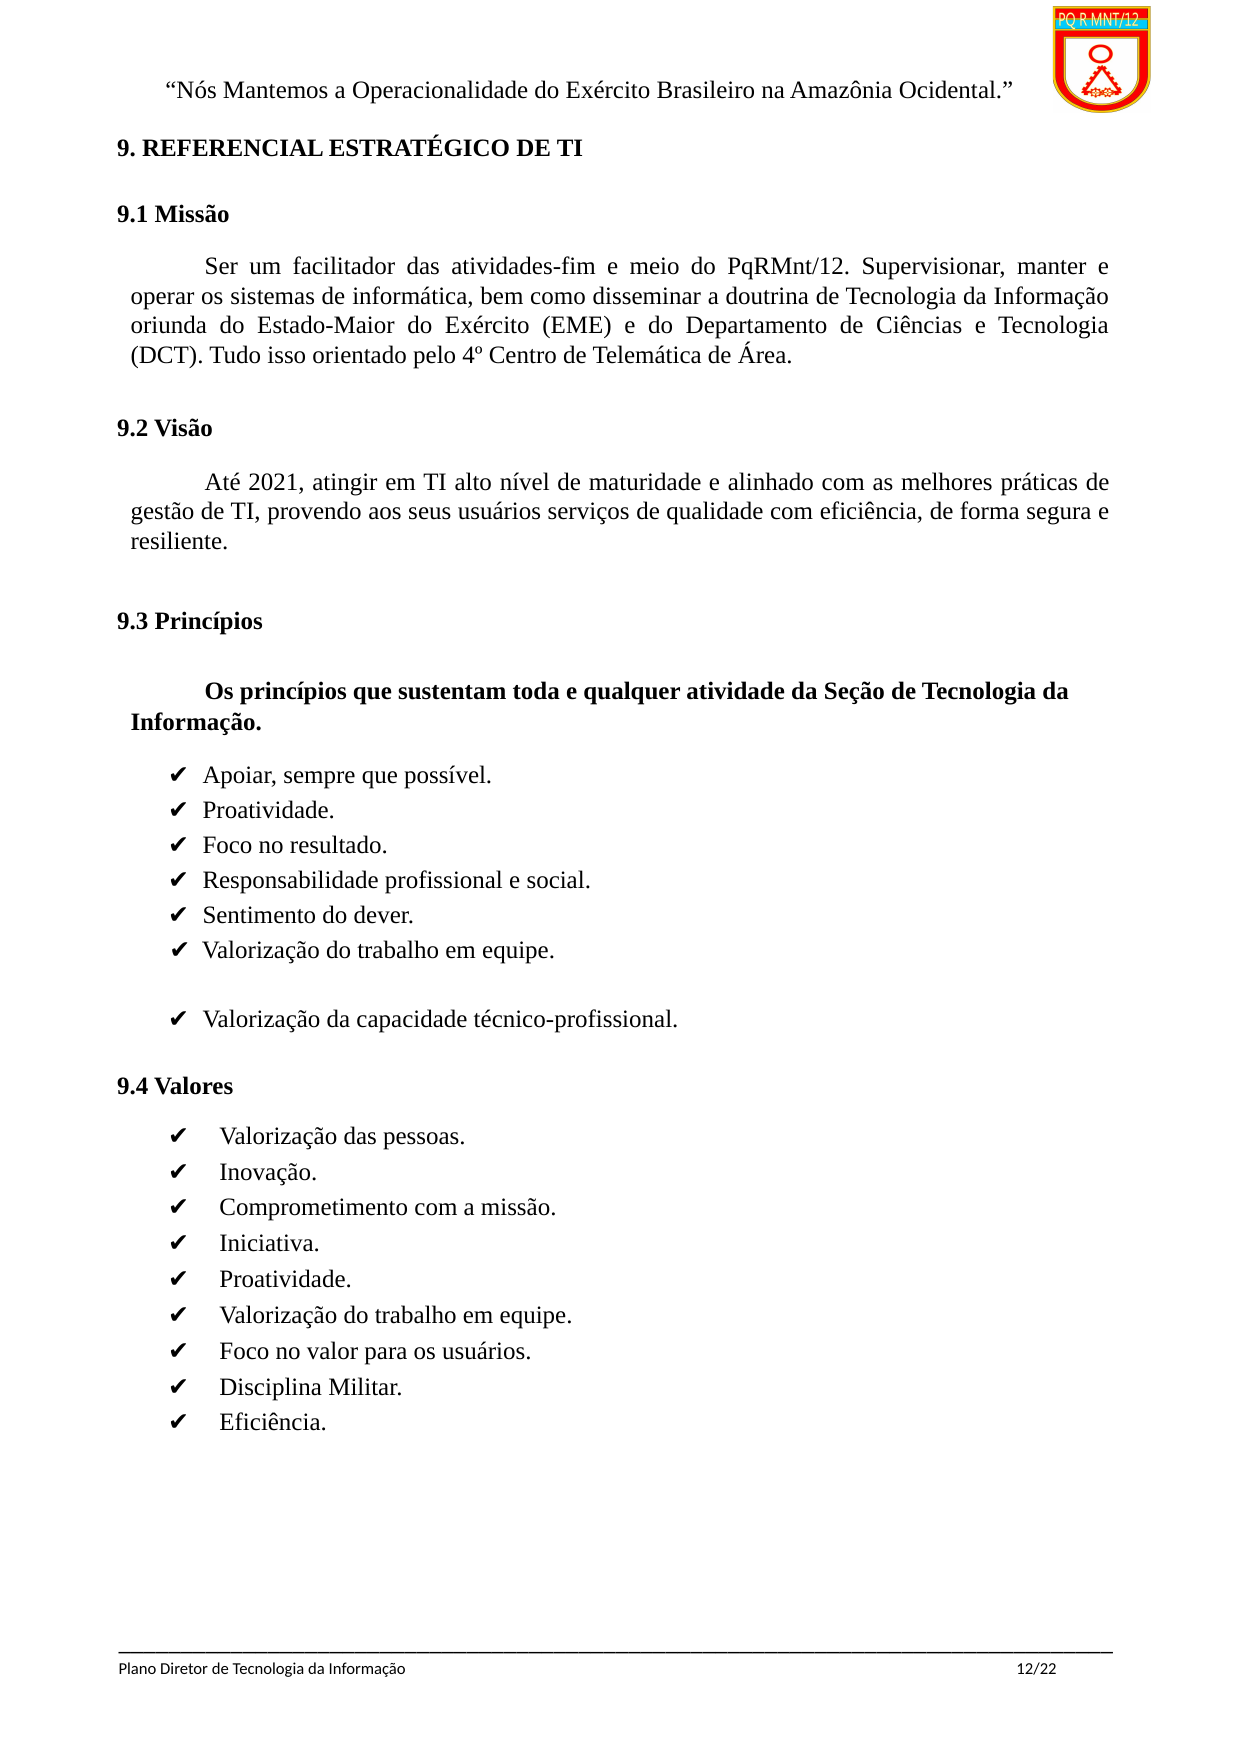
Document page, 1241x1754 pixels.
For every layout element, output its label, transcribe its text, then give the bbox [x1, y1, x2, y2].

list Apoiar, sempre que possível. [202, 759, 1122, 790]
list Foco no resultado. [202, 829, 1122, 860]
text Ser um facilitador das atividades-fim e meio do PqRMnt/12. Supervisionar, manter e operar os sistemas de informática, bem como disseminar a doutrina de Tecnologia da Informação oriunda do Estado-Maior do Exército (EME) e do Departamento de Ciências e Tecnologia (DCT). Tudo isso orientado pelo 4º Centro de Telemática de Área. [130, 251, 1111, 369]
subtitle 9.1 Missão [117, 199, 1123, 227]
subtitle 9.4 Valores [117, 1071, 1123, 1100]
text Os princípios que sustentam toda e qualquer atividade da Seção de Tecnologia da Informação. [130, 676, 1123, 736]
picture [1052, 6, 1151, 113]
list Comprometimento com a missão. [219, 1192, 1122, 1222]
list Valorização da capacidade técnico-profissional. [202, 1003, 1122, 1033]
list Inovação. [219, 1156, 1122, 1186]
list ✔ Valorização do trabalho em equipe. [118, 934, 1113, 965]
list Valorização do trabalho em equipe. [219, 1299, 1122, 1330]
list Proatividade. [202, 794, 1122, 824]
list Eficiência. [219, 1407, 1122, 1437]
subtitle 9.2 Visão [117, 413, 1123, 442]
list Iniciativa. [168, 1227, 1122, 1258]
list Sentimento do dever. [168, 899, 1122, 930]
list Proatividade. [219, 1263, 1122, 1294]
list Foco no valor para os usuários. [219, 1335, 1122, 1365]
subtitle 9. REFERENCIAL ESTRATÉGICO DE TI [117, 133, 1123, 162]
subtitle 9.3 Princípios [117, 606, 1123, 635]
list Responsabilidade profissional e social. [202, 864, 1122, 895]
text Até 2021, atingir em TI alto nível de maturidade e alinhado com as melhores práticas de gestão de TI, provendo aos seus usuários serviços de qualidade com eficiência, de forma segura e resiliente. [130, 467, 1110, 555]
list Disciplina Militar. [219, 1371, 1122, 1401]
list Valorização das pessoas. [219, 1120, 1122, 1150]
